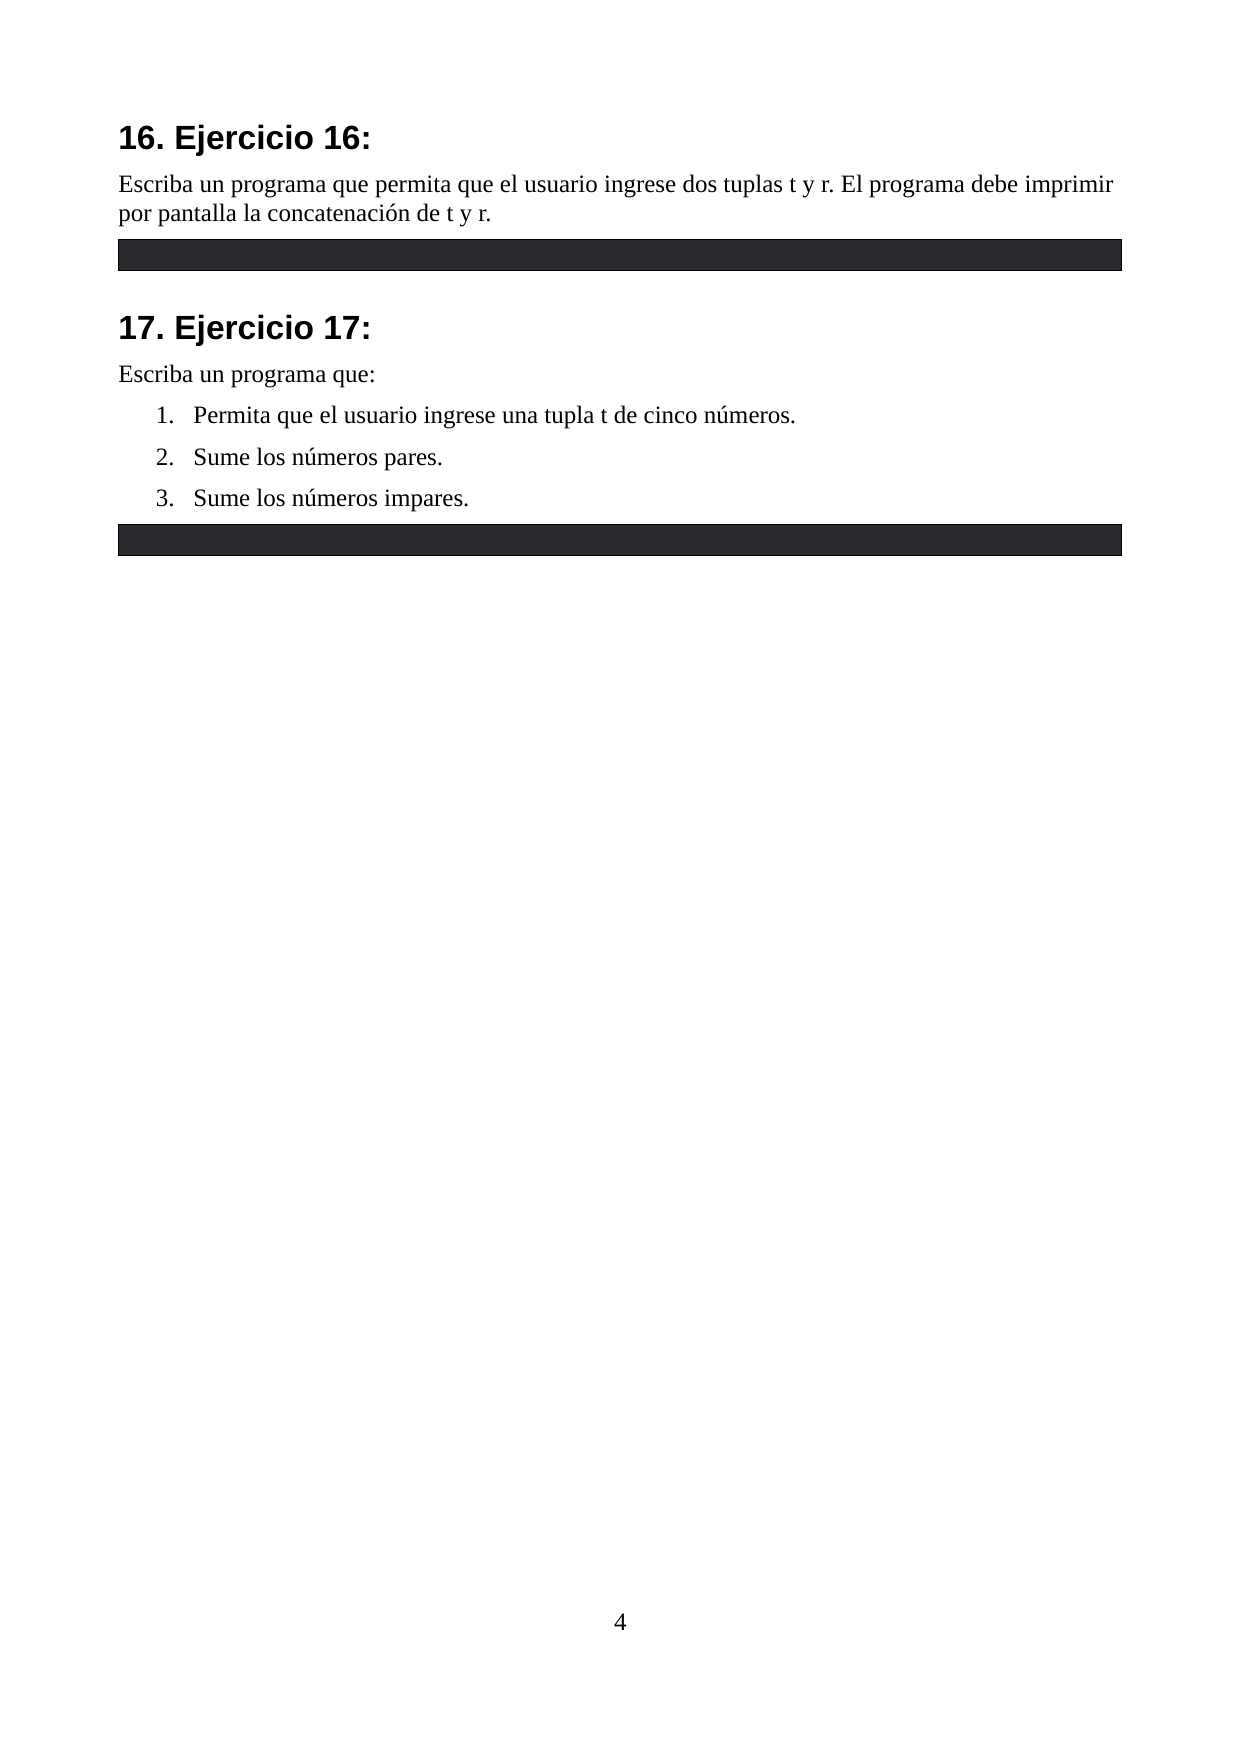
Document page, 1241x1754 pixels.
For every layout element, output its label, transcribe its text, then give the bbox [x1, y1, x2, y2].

subtitle Ejercicio 16: [118, 118, 1122, 157]
text Escriba un programa que permita que el usuario ingrese dos tuplas t y r. El programa debe imprimir por pantalla la concatenación de t y r. [118, 169, 1122, 227]
list Permita que el usuario ingrese una tupla t de cinco números. [156, 401, 1122, 429]
text Escriba un programa que: [118, 359, 1122, 388]
list Sume los números pares. [156, 442, 1122, 471]
subtitle Ejercicio 17: [118, 308, 1122, 347]
list Sume los números impares. [156, 483, 1122, 512]
